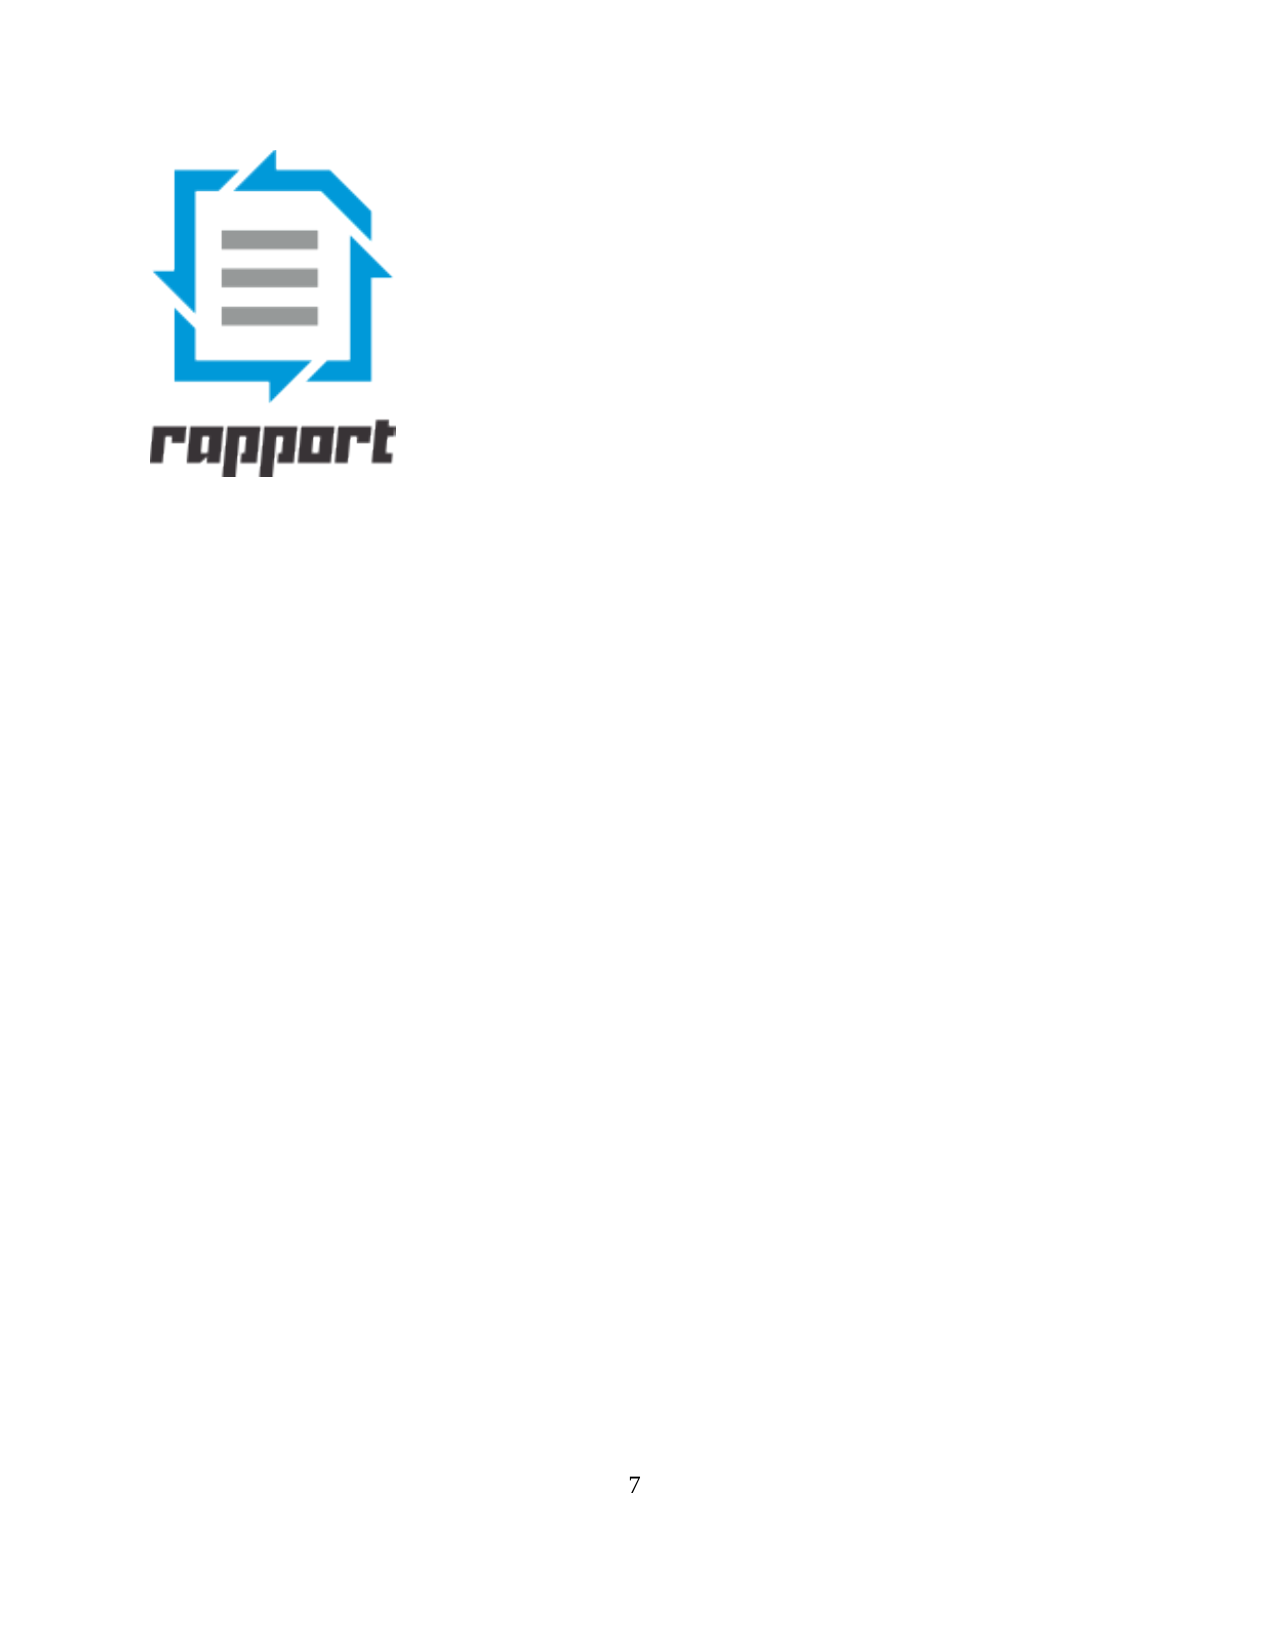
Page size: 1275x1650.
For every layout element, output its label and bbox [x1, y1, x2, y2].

picture [150, 150, 396, 477]
